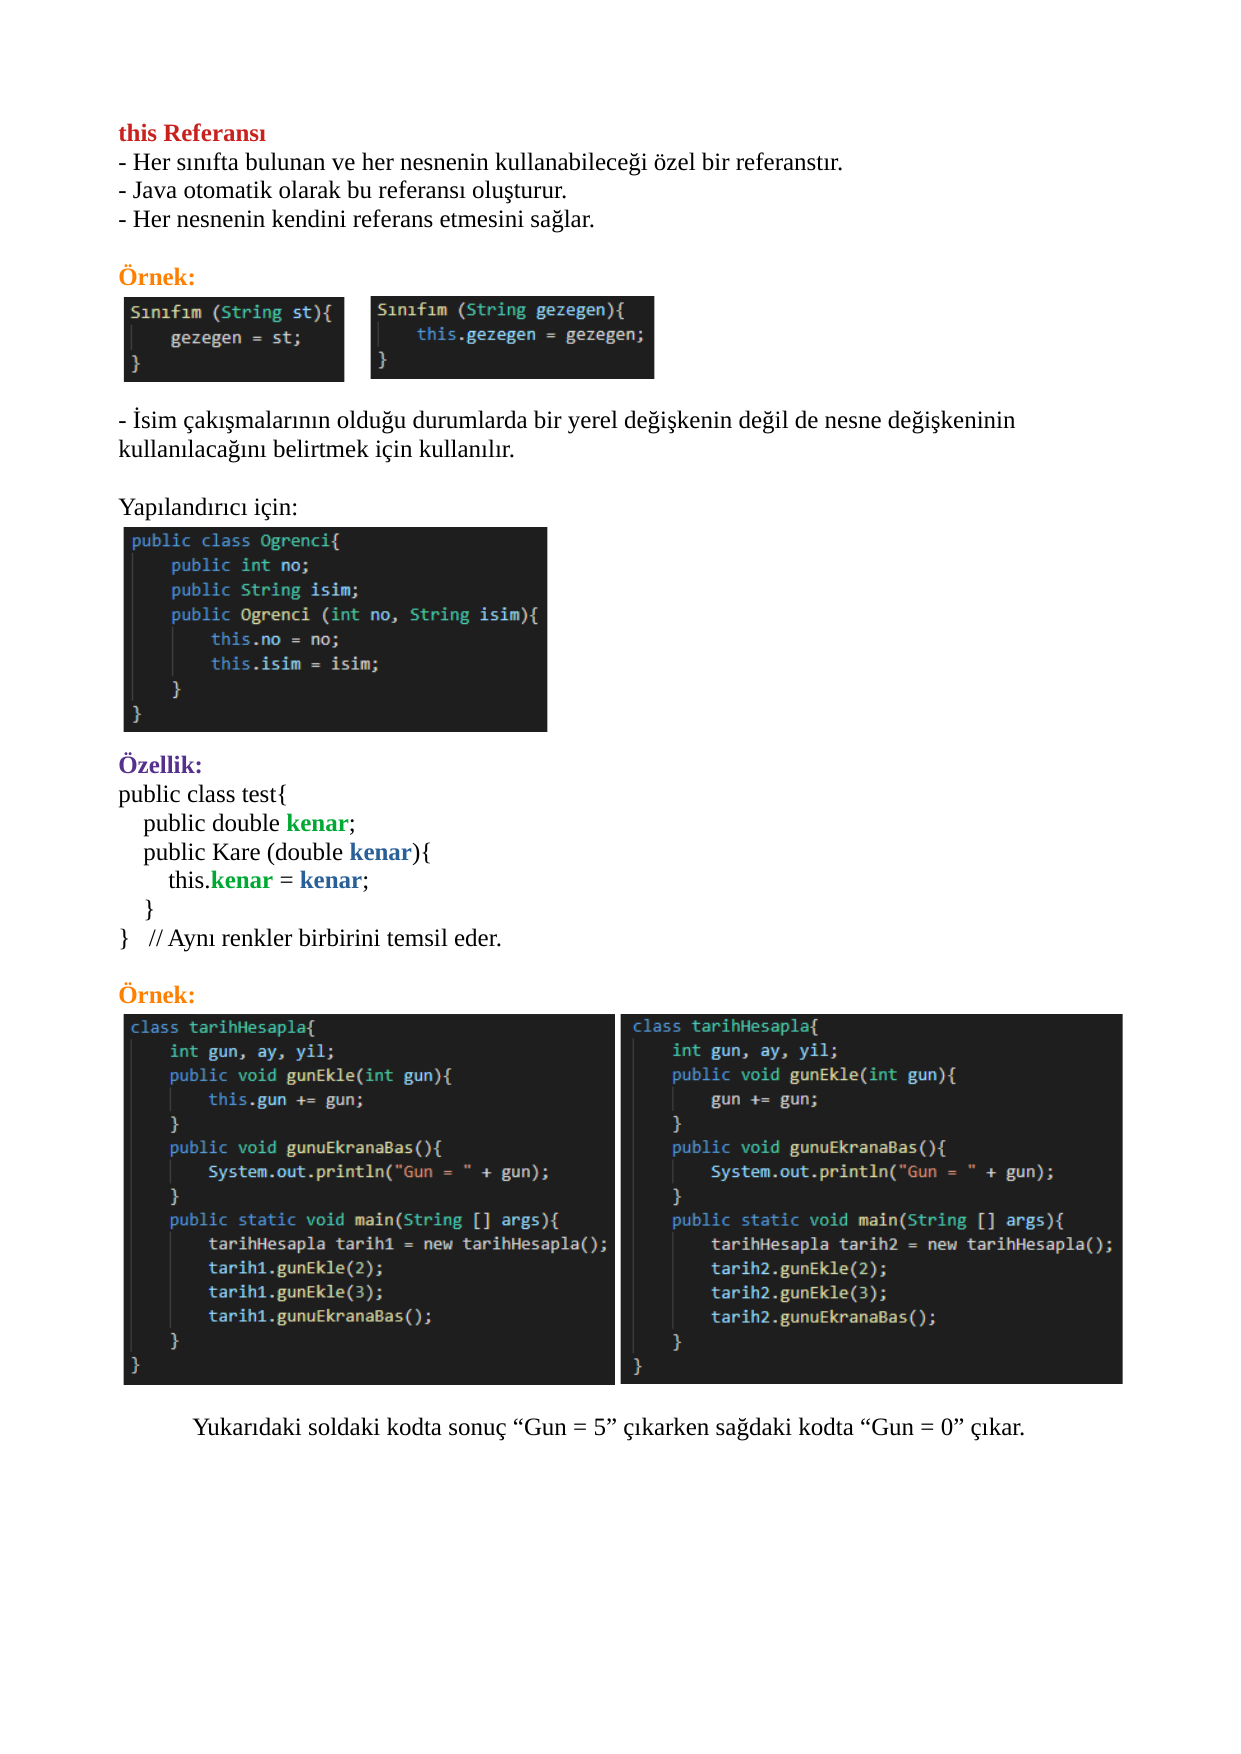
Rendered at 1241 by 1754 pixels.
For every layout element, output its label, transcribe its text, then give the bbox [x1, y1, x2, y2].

text } [118, 894, 1122, 923]
text public Kare (double kenar){ [118, 837, 1122, 866]
text public double kenar; [118, 808, 1122, 837]
picture [620, 1014, 1123, 1384]
text Yukarıdaki soldaki kodta sonuç “Gun = 5” çıkarken sağdaki kodta “Gun = 0” çıkar. [118, 1009, 1122, 1441]
text Örnek: [118, 981, 1122, 1009]
text - Java otomatik olarak bu referansı oluşturur. [118, 176, 1122, 204]
text this Referansı [118, 118, 1122, 147]
picture [123, 1014, 615, 1385]
text - İsim çakışmalarının olduğu durumlarda bir yerel değişkenin değil de nesne değişkeninin kullanılacağını belirtmek için kullanılır. [118, 406, 1122, 463]
text Yapılandırıcı için: [118, 492, 1122, 521]
picture [370, 296, 655, 379]
text Örnek: [118, 262, 1122, 291]
text public class test{ [118, 779, 1122, 808]
picture [123, 527, 548, 732]
picture [123, 297, 345, 382]
text - Her sınıfta bulunan ve her nesnenin kullanabileceği özel bir referanstır. [118, 147, 1122, 176]
text } // Aynı renkler birbirini temsil eder. [118, 923, 1122, 952]
text Özellik: [118, 751, 1122, 779]
text this.kenar = kenar; [118, 866, 1122, 894]
text - Her nesnenin kendini referans etmesini sağlar. [118, 204, 1122, 233]
